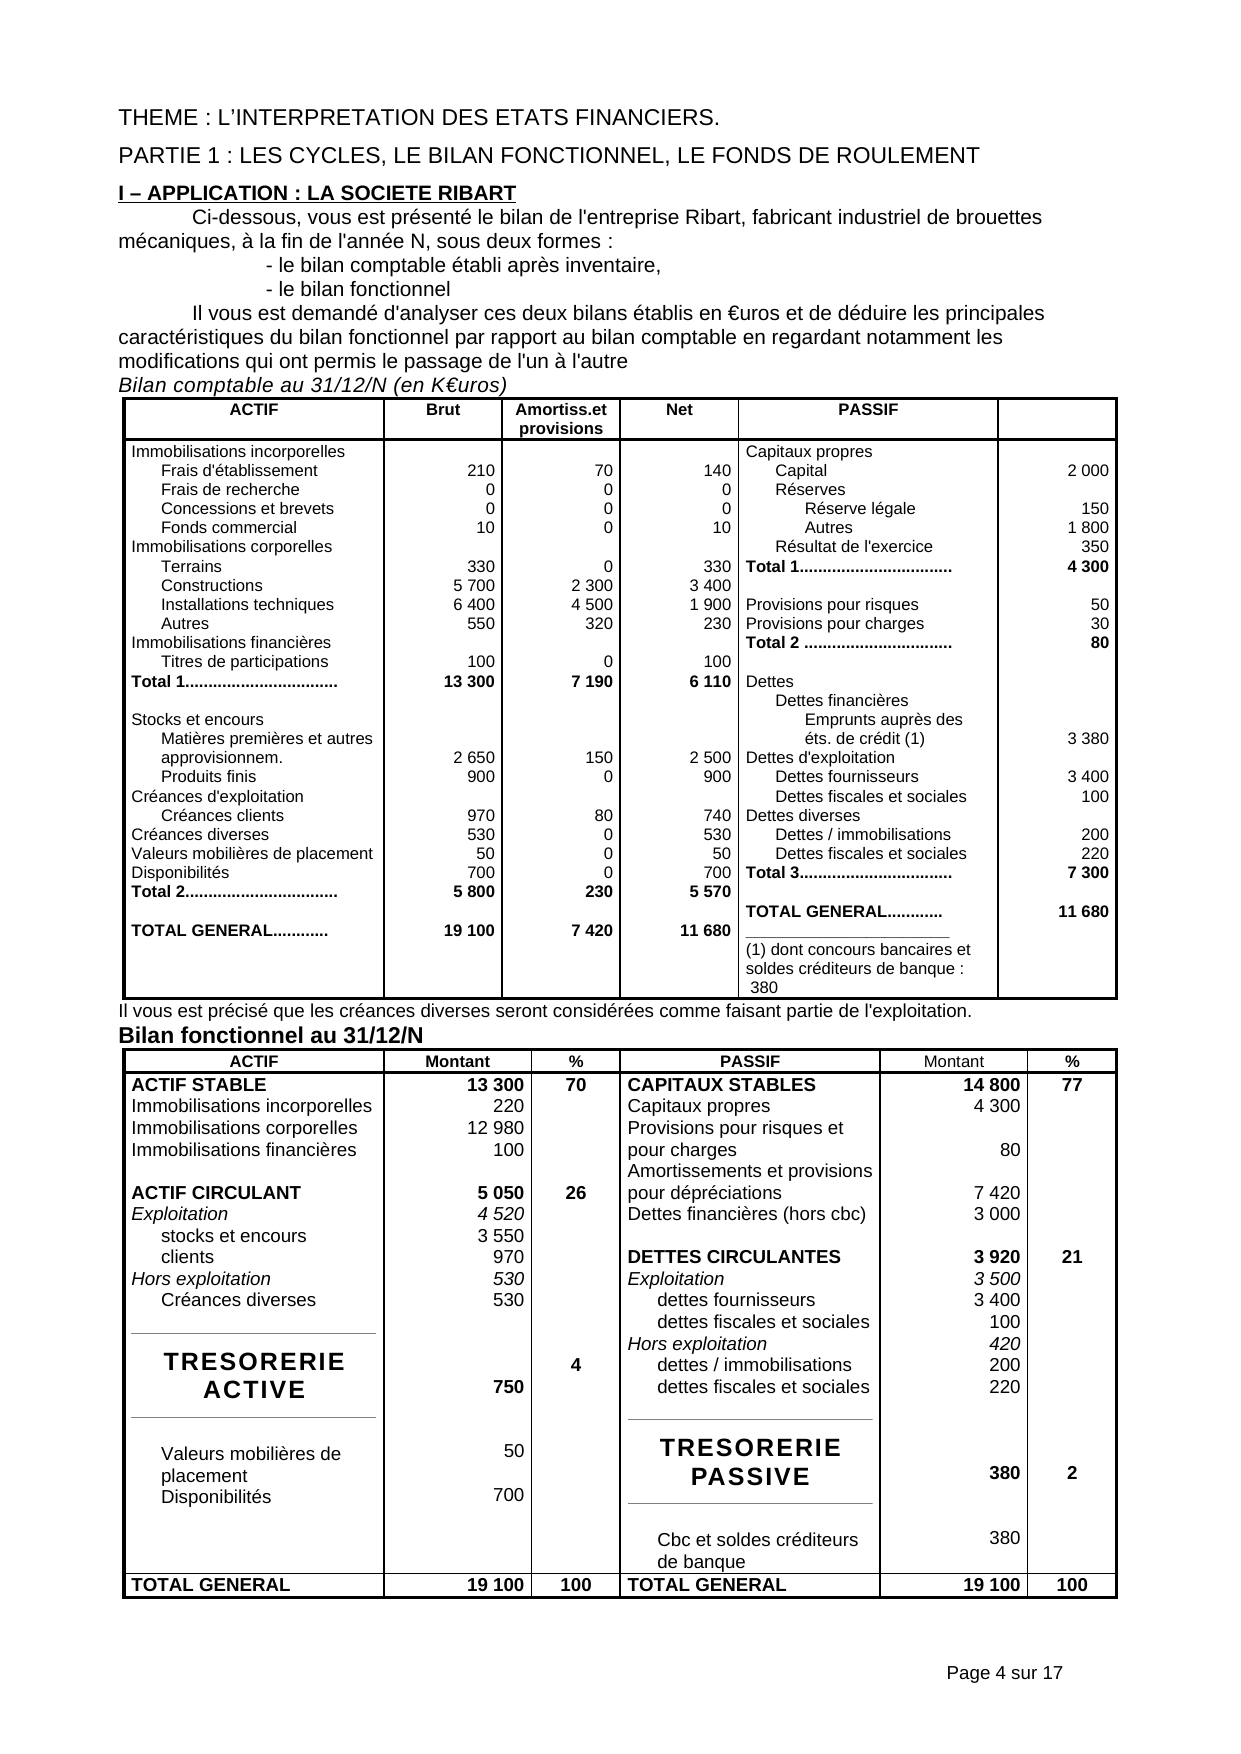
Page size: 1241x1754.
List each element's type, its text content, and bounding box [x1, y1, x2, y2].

table_cell 19 100 [385, 1574, 531, 1596]
table_header Montant [385, 1051, 531, 1071]
subtitle Bilan comptable au 31/12/N (en K€uros) [118, 373, 1122, 397]
text Ci-dessous, vous est présenté le bilan de l'entreprise Ribart, fabricant industriel de brouettes mécaniques, à la fin de l'année N, sous deux formes : [118, 205, 1122, 253]
table_cell Capitaux propres Capital Réserves Réserve légale Autres Résultat de l'exercice Total 1................................. Provisions pour risques Provisions pour charges Total 2 ................................ Dettes Dettes financières Emprunts auprès des éts. de crédit (1) Dettes d'exploitation Dettes fournisseurs Dettes fiscales et sociales Dettes diverses Dettes / immobilisations Dettes fiscales et sociales Total 3................................. TOTAL GENERAL............ ______________________ (1) dont concours bancaires et soldes créditeurs de banque : 380 [739, 441, 997, 997]
subtitle Bilan fonctionnel au 31/12/N [118, 1022, 1122, 1048]
table_header PASSIF [739, 400, 997, 438]
table_cell ACTIF STABLE Immobilisations incorporelles Immobilisations corporelles Immobilisations financières ACTIF CIRCULANT Exploitation stocks et encours clients Hors exploitation Créances diverses TRESORERIE ACTIVE Valeurs mobilières de placement Disponibilités [126, 1074, 383, 1572]
table_cell 19 100 [881, 1574, 1027, 1596]
table_cell 70 26 4 [532, 1074, 619, 1572]
text THEME : L’INTERPRETATION DES ETATS FINANCIERS. [118, 103, 1122, 130]
text Il vous est demandé d'analyser ces deux bilans établis en €uros et de déduire les principales caractéristiques du bilan fonctionnel par rapport au bilan comptable en regardant notamment les modifications qui ont permis le passage de l'un à l'autre [118, 301, 1122, 373]
text - le bilan fonctionnel [207, 277, 1122, 301]
table_header Brut [385, 400, 501, 438]
text I – APPLICATION : LA SOCIETE RIBART [118, 181, 1122, 205]
table_header Net [621, 400, 738, 438]
text PARTIE 1 : LES CYCLES, LE BILAN FONCTIONNEL, LE FONDS DE ROULEMENT [118, 142, 1122, 169]
table_cell 77 21 2 [1028, 1074, 1115, 1572]
table_cell 2 000 150 1 800 350 4 300 50 30 80 3 380 3 400 100 200 220 7 300 11 680 [999, 441, 1115, 997]
table_cell 140 0 0 10 330 3 400 1 900 230 100 6 110 2 500 900 740 530 50 700 5 570 11 680 [621, 441, 738, 997]
table_header ACTIF [126, 1051, 383, 1071]
table_header ACTIF [126, 400, 383, 438]
table_header Amortiss.et provisions [503, 400, 619, 438]
table_cell 100 [532, 1574, 619, 1596]
table_cell TOTAL GENERAL [621, 1574, 879, 1596]
text - le bilan comptable établi après inventaire, [207, 253, 1122, 277]
table_cell 210 0 0 10 330 5 700 6 400 550 100 13 300 2 650 900 970 530 50 700 5 800 19 100 [385, 441, 501, 997]
table_cell CAPITAUX STABLES Capitaux propres Provisions pour risques et pour charges Amortissements et provisions pour dépréciations Dettes financières (hors cbc) DETTES CIRCULANTES Exploitation dettes fournisseurs dettes fiscales et sociales Hors exploitation dettes / immobilisations dettes fiscales et sociales TRESORERIE PASSIVE Cbc et soldes créditeurs de banque [621, 1074, 879, 1572]
table_cell 13 300 220 12 980 100 5 050 4 520 3 550 970 530 530 750 50 700 [385, 1074, 531, 1572]
table_header [999, 400, 1115, 438]
table_cell TOTAL GENERAL [126, 1574, 383, 1596]
table_header % [532, 1051, 619, 1071]
table_cell Immobilisations incorporelles Frais d'établissement Frais de recherche Concessions et brevets Fonds commercial Immobilisations corporelles Terrains Constructions Installations techniques Autres Immobilisations financières Titres de participations Total 1................................. Stocks et encours Matières premières et autres approvisionnem. Produits finis Créances d'exploitation Créances clients Créances diverses Valeurs mobilières de placement Disponibilités Total 2................................. TOTAL GENERAL............ [126, 441, 383, 997]
table_cell 14 800 4 300 80 7 420 3 000 3 920 3 500 3 400 100 420 200 220 380 380 [881, 1074, 1027, 1572]
table_cell 70 0 0 0 0 2 300 4 500 320 0 7 190 150 0 80 0 0 0 230 7 420 [503, 441, 619, 997]
table_header PASSIF [621, 1051, 879, 1071]
text Il vous est précisé que les créances diverses seront considérées comme faisant partie de l'exploitation. [118, 1000, 1122, 1022]
table_header Montant [881, 1051, 1027, 1071]
table_header % [1028, 1051, 1115, 1071]
table_cell 100 [1028, 1574, 1115, 1596]
